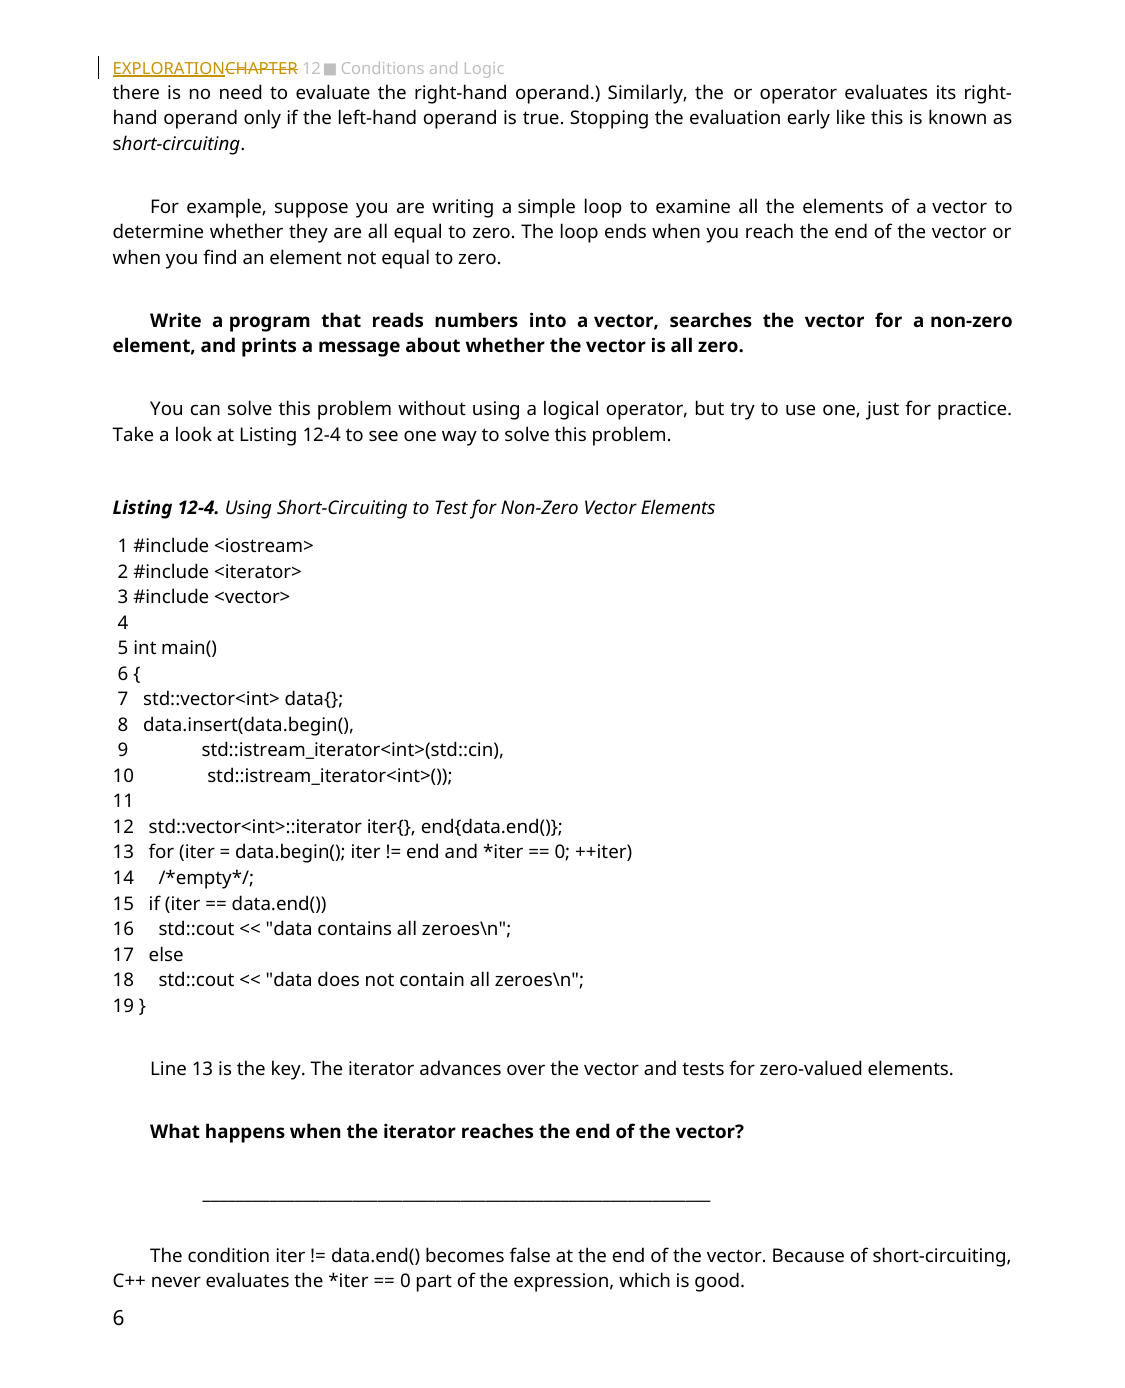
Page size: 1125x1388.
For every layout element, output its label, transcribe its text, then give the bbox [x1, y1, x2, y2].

text 18 std::cout << "data does not contain all zeroes\n"; [112, 966, 1012, 992]
text Listing 12‑4. Using Short-Circuiting to Test for Non-Zero Vector Elements [112, 494, 1012, 520]
text 3 #include <vector> [112, 584, 1012, 609]
text 7 std::vector<int> data{}; [112, 686, 1012, 711]
text 1 #include <iostream> [112, 533, 1012, 558]
list _____________________________________________________________ [202, 1179, 1012, 1204]
text 15 if (iter == data.end()) [112, 890, 1012, 915]
text there is no need to evaluate the right-hand operand.) Similarly, the or operator evaluates its right-hand operand only if the left-hand operand is true. Stopping the evaluation early like this is known as short-circuiting. [112, 79, 1012, 156]
text 10 std::istream_iterator<int>()); [112, 762, 1012, 788]
text 12 std::vector<int>::iterator iter{}, end{data.end()}; [112, 813, 1012, 839]
text 13 for (iter = data.begin(); iter != end and *iter == 0; ++iter) [112, 839, 1012, 864]
text 2 #include <iterator> [112, 558, 1012, 584]
text 8 data.insert(data.begin(), [112, 711, 1012, 737]
text 6 { [112, 660, 1012, 686]
text The condition iter != data.end() becomes false at the end of the vector. Because of short-circuiting, C++ never evaluates the *iter == 0 part of the expression, which is good. [112, 1242, 1012, 1293]
text 17 else [112, 941, 1012, 966]
text Write a program that reads numbers into a vector, searches the vector for a non-zero element, and prints a message about whether the vector is all zero. [112, 307, 1012, 358]
text 14 /*empty*/; [112, 864, 1012, 890]
text You can solve this problem without using a logical operator, but try to use one, just for practice. Take a look at Listing 12‑4 to see one way to solve this problem. [112, 396, 1012, 447]
text What happens when the iterator reaches the end of the vector? [112, 1118, 1012, 1143]
text 16 std::cout << "data contains all zeroes\n"; [112, 915, 1012, 941]
text 11 [112, 788, 1012, 813]
text 9 std::istream_iterator<int>(std::cin), [112, 737, 1012, 762]
text 5 int main() [112, 635, 1012, 660]
text Line 13 is the key. The iterator advances over the vector and tests for zero-valued elements. [112, 1055, 1012, 1081]
text 4 [112, 609, 1012, 635]
text For example, suppose you are writing a simple loop to examine all the elements of a vector to determine whether they are all equal to zero. The loop ends when you reach the end of the vector or when you find an element not equal to zero. [112, 193, 1012, 269]
text 19 } [112, 992, 1012, 1017]
